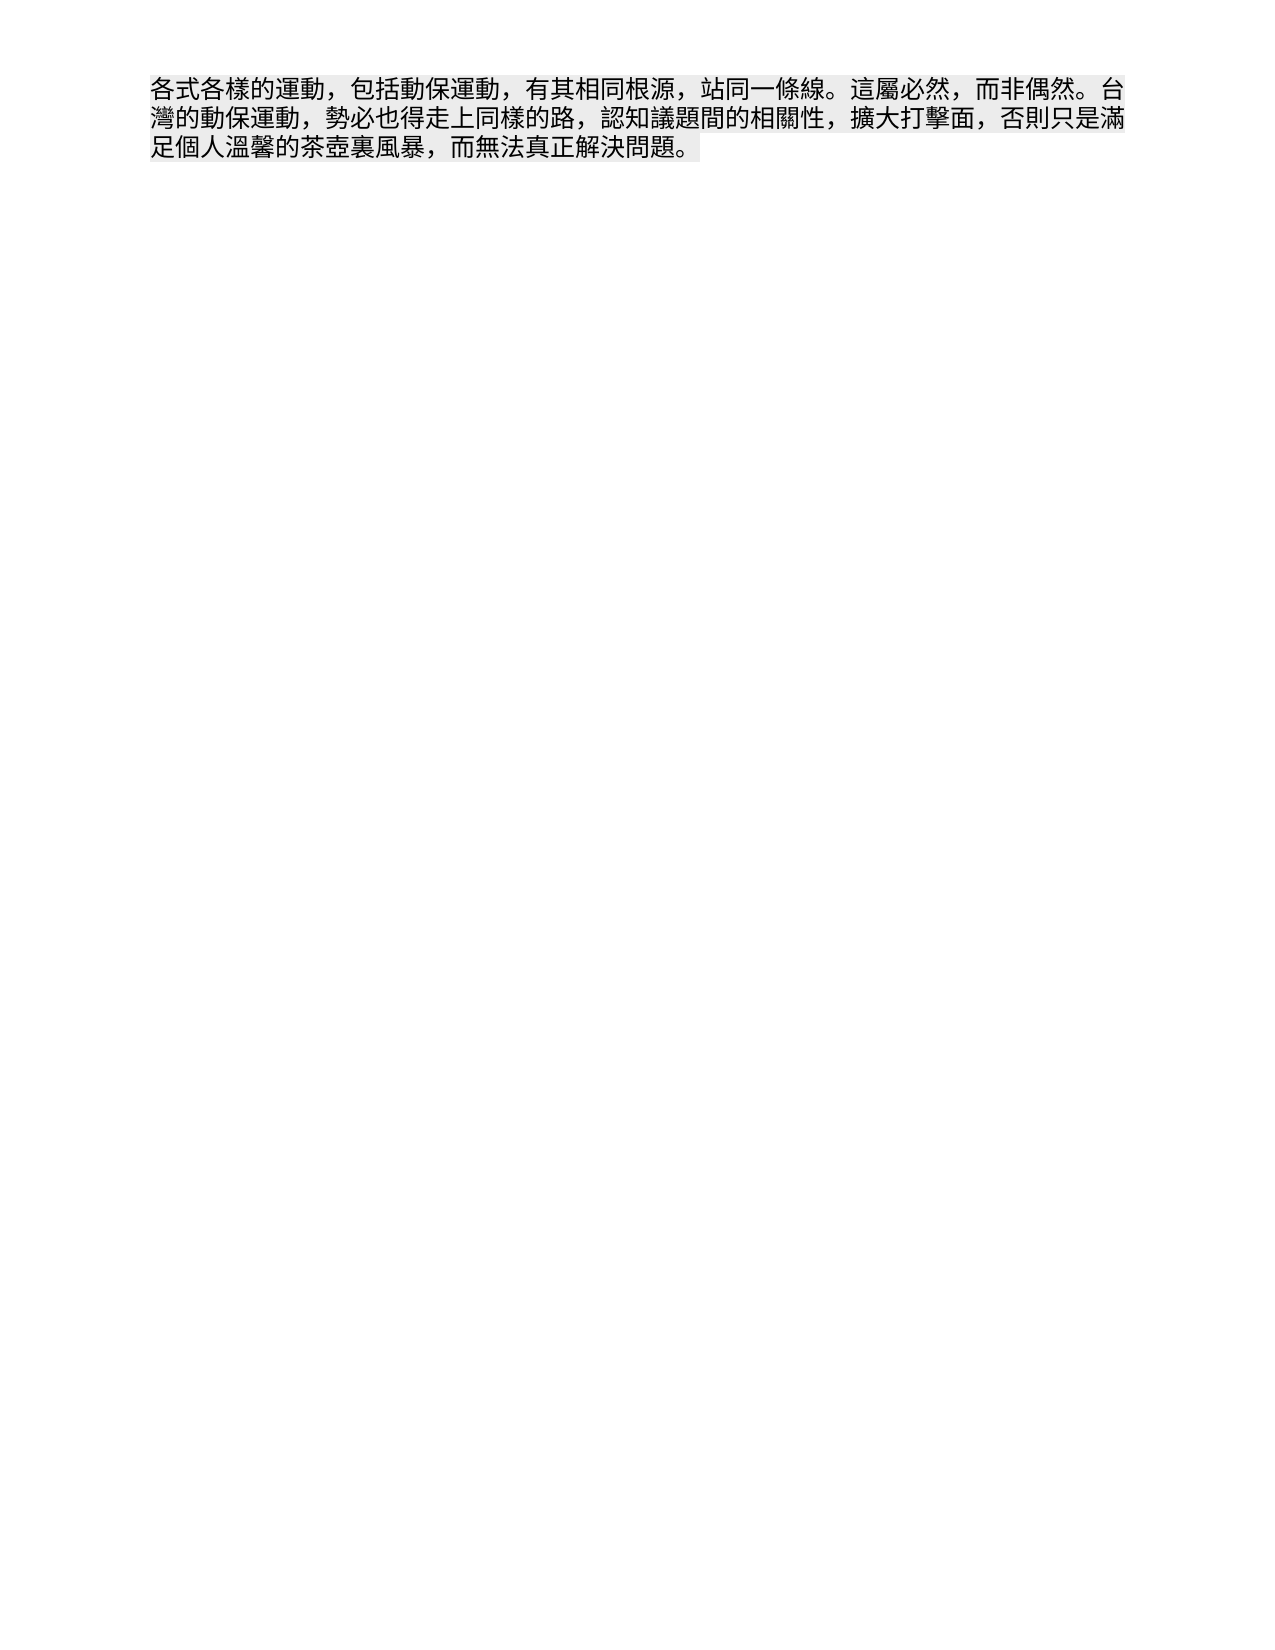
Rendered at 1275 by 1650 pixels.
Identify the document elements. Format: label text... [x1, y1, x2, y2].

text 各式各樣的運動，包括動保運動，有其相同根源，站同一條線。這屬必然，而非偶然。台灣的動保運動，勢必也得走上同樣的路，認知議題間的相關性，擴大打擊面，否則只是滿足個人溫馨的茶壺裏風暴，而無法真正解決問題。 [150, 75, 1125, 162]
